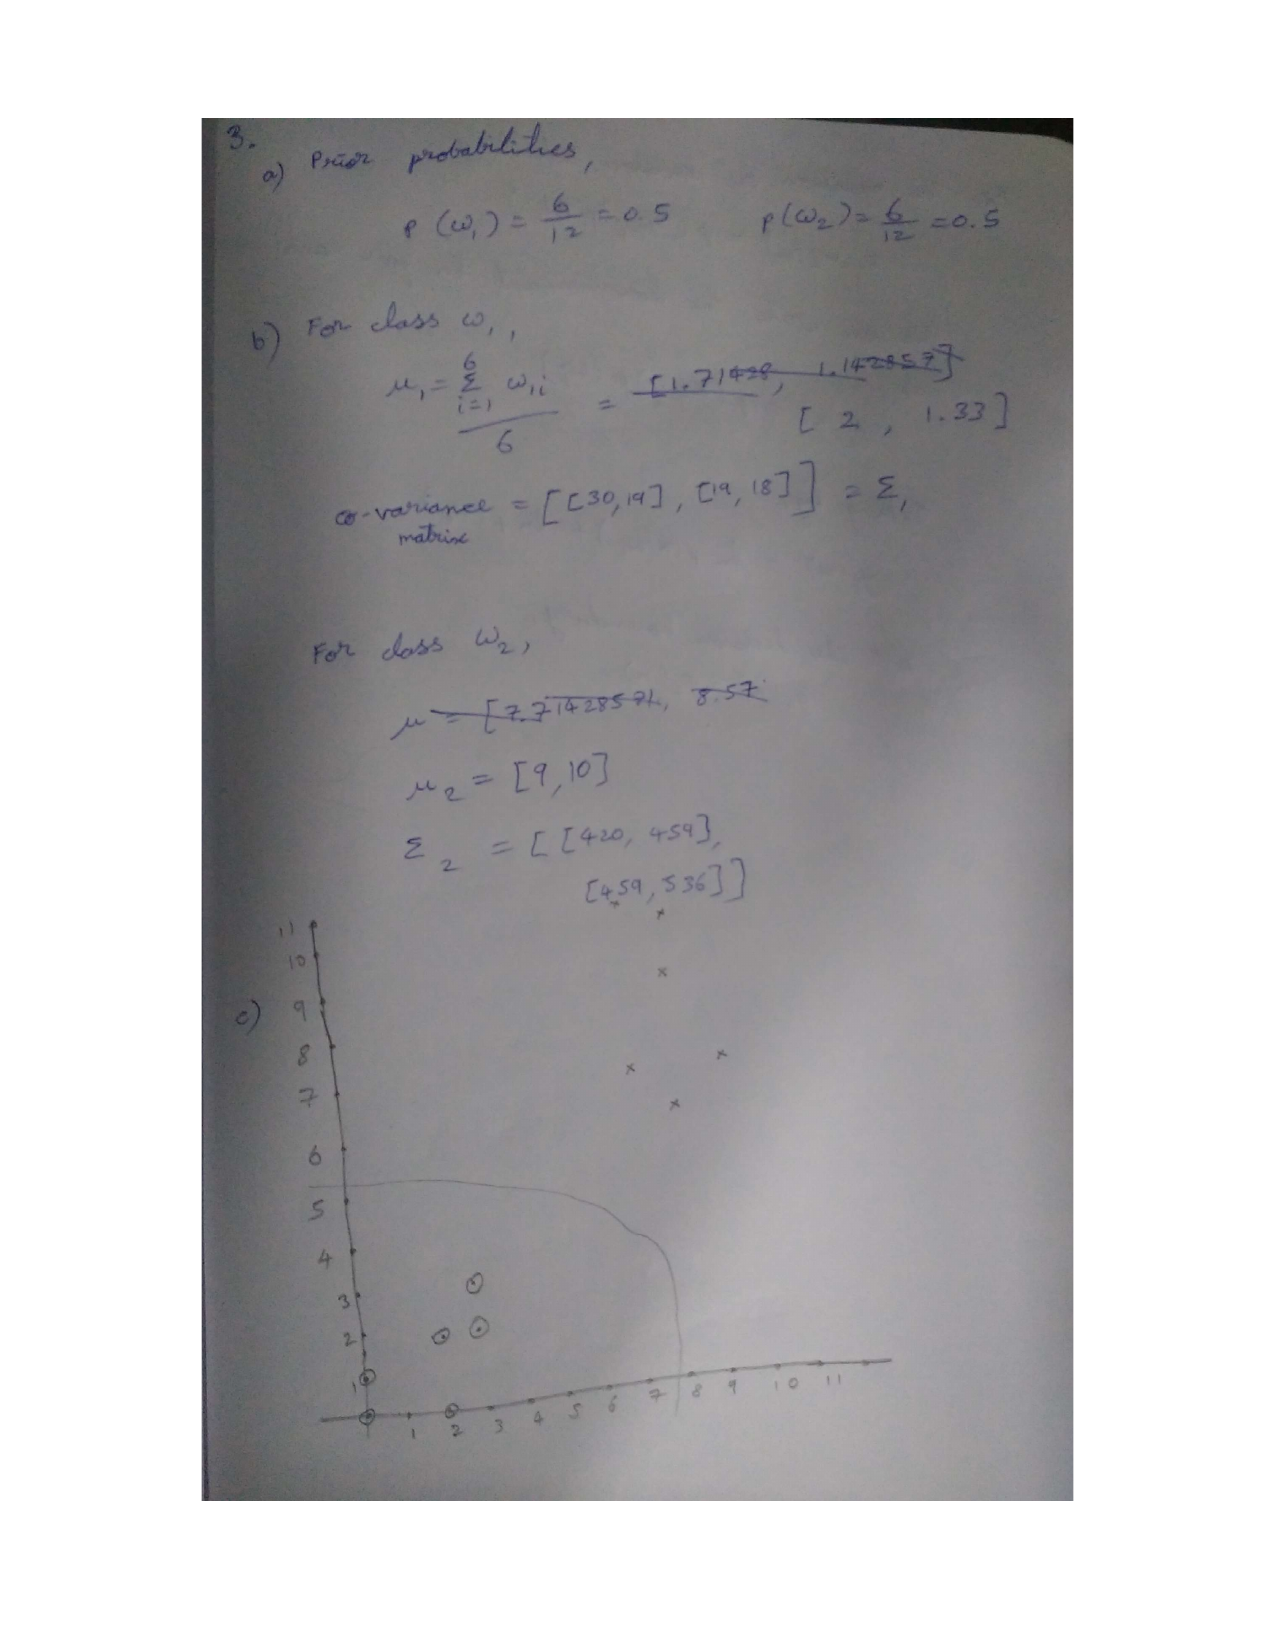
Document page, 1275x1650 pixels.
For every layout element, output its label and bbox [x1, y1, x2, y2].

picture [201, 118, 1074, 1501]
